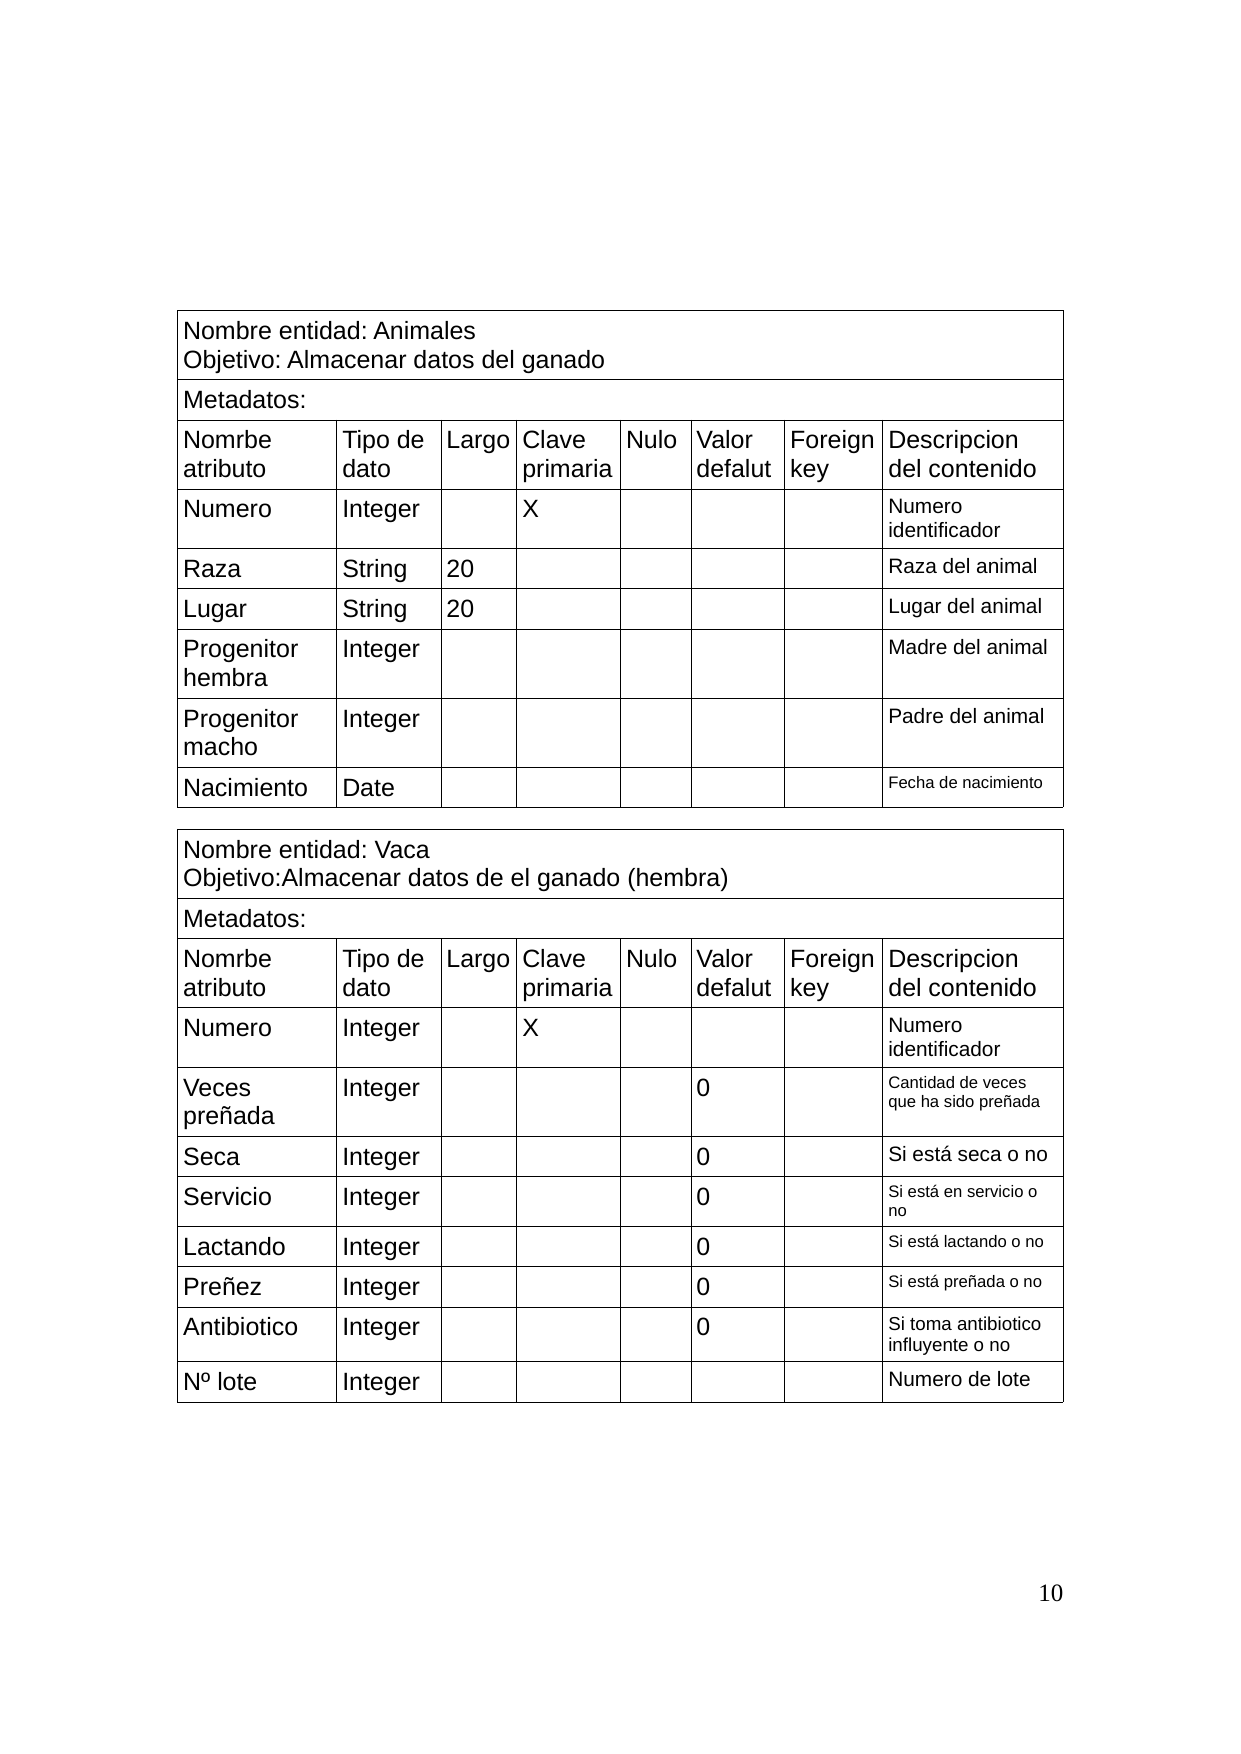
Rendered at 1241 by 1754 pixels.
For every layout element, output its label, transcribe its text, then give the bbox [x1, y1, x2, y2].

table_cell [785, 1177, 882, 1226]
table_cell [517, 1227, 620, 1266]
table_cell Lugar del animal [883, 589, 1063, 629]
table_cell Lugar [178, 589, 336, 629]
table_cell [621, 1008, 691, 1067]
table_cell [785, 1137, 882, 1176]
table_cell Antibiotico [178, 1308, 336, 1361]
table_cell Nacimiento [178, 768, 336, 807]
table_cell Si está seca o no [883, 1137, 1063, 1176]
table_cell Preñez [178, 1267, 336, 1307]
table_cell [517, 768, 620, 807]
table_cell Numero identificador [883, 1008, 1063, 1067]
table_cell [692, 630, 784, 698]
table_cell Raza [178, 549, 336, 588]
table_cell [785, 699, 882, 767]
table_cell Nomrbe atributo [178, 939, 336, 1007]
table_cell Integer [337, 1008, 441, 1067]
table_cell [517, 1137, 620, 1176]
table_cell [517, 549, 620, 588]
table_cell Integer [337, 1308, 441, 1361]
table_cell Integer [337, 1227, 441, 1266]
table_cell Tipo de dato [337, 939, 441, 1007]
table_cell Largo [442, 939, 516, 1007]
table_cell [621, 1267, 691, 1307]
table_cell [692, 1008, 784, 1067]
table_cell [442, 1267, 516, 1307]
table_cell Metadatos: [178, 899, 1063, 938]
table_cell [785, 549, 882, 588]
table_cell X [517, 490, 620, 548]
table_cell Padre del animal [883, 699, 1063, 767]
table_cell [517, 1068, 620, 1136]
table_cell [785, 630, 882, 698]
table_cell [692, 549, 784, 588]
table_cell Veces preñada [178, 1068, 336, 1136]
table_cell Integer [337, 1362, 441, 1402]
table_cell Numero de lote [883, 1362, 1063, 1402]
table_cell [442, 1008, 516, 1067]
table_cell [621, 549, 691, 588]
table_cell Numero identificador [883, 490, 1063, 548]
table_cell Integer [337, 490, 441, 548]
table_cell Fecha de nacimiento [883, 768, 1063, 807]
table_cell [692, 1362, 784, 1402]
table_cell Nulo [621, 421, 691, 488]
table_cell [621, 1137, 691, 1176]
table_cell Valor defalut [692, 421, 784, 488]
table_cell [442, 630, 516, 698]
table_cell [621, 1308, 691, 1361]
table_cell [442, 768, 516, 807]
table_cell [785, 1362, 882, 1402]
table_cell Clave primaria [517, 421, 620, 488]
table_cell [442, 490, 516, 548]
table_cell Integer [337, 699, 441, 767]
table_cell [621, 1177, 691, 1226]
table_cell [517, 1362, 620, 1402]
table_cell 0 [692, 1308, 784, 1361]
table_cell Progenitor hembra [178, 630, 336, 698]
table_cell [517, 630, 620, 698]
table_cell Progenitor macho [178, 699, 336, 767]
table_cell Si está preñada o no [883, 1267, 1063, 1307]
table_cell [621, 589, 691, 629]
table_cell 20 [442, 549, 516, 588]
table_cell X [517, 1008, 620, 1067]
table_cell Foreign key [785, 939, 882, 1007]
table_cell Lactando [178, 1227, 336, 1266]
table_cell Tipo de dato [337, 421, 441, 488]
table_cell Descripcion del contenido [883, 939, 1063, 1007]
table_cell Integer [337, 1177, 441, 1226]
table_cell 0 [692, 1267, 784, 1307]
table_cell Si toma antibiotico influyente o no [883, 1308, 1063, 1361]
table_cell Nomrbe atributo [178, 421, 336, 488]
table_cell [621, 630, 691, 698]
table_cell Largo [442, 421, 516, 488]
table_cell [517, 1267, 620, 1307]
table_cell Integer [337, 1068, 441, 1136]
table_cell 20 [442, 589, 516, 629]
table_cell [692, 490, 784, 548]
table_cell [517, 1177, 620, 1226]
table_cell 0 [692, 1177, 784, 1226]
table_header Nombre entidad: Vaca Objetivo:Almacenar datos de el ganado (hembra) [178, 830, 1063, 898]
table_cell Descripcion del contenido [883, 421, 1063, 488]
table_cell [517, 699, 620, 767]
table_cell [621, 1068, 691, 1136]
table_header Nombre entidad: Animales Objetivo: Almacenar datos del ganado [178, 311, 1063, 379]
table_cell Si está lactando o no [883, 1227, 1063, 1266]
table_cell Foreign key [785, 421, 882, 488]
table_cell [442, 1177, 516, 1226]
table_cell [517, 589, 620, 629]
table_cell [785, 1267, 882, 1307]
table_cell Si está en servicio o no [883, 1177, 1063, 1226]
table_cell [442, 1308, 516, 1361]
table_cell [621, 1362, 691, 1402]
table_cell Date [337, 768, 441, 807]
table_cell Nº lote [178, 1362, 336, 1402]
table_cell [442, 1227, 516, 1266]
table_cell 0 [692, 1227, 784, 1266]
table_cell [692, 768, 784, 807]
table_cell Valor defalut [692, 939, 784, 1007]
table_cell Integer [337, 630, 441, 698]
table_cell Clave primaria [517, 939, 620, 1007]
table_cell 0 [692, 1068, 784, 1136]
table_cell Seca [178, 1137, 336, 1176]
table_cell [785, 1308, 882, 1361]
table_cell [517, 1308, 620, 1361]
table_cell Raza del animal [883, 549, 1063, 588]
table_cell [785, 1227, 882, 1266]
table_cell 0 [692, 1137, 784, 1176]
table_cell [442, 1068, 516, 1136]
table_cell String [337, 589, 441, 629]
table_cell [442, 699, 516, 767]
table_cell [785, 1068, 882, 1136]
table_cell [621, 490, 691, 548]
table_cell [621, 768, 691, 807]
table_cell [785, 1008, 882, 1067]
table_cell Numero [178, 490, 336, 548]
table_cell Servicio [178, 1177, 336, 1226]
table_cell [692, 589, 784, 629]
table_cell Madre del animal [883, 630, 1063, 698]
table_cell Metadatos: [178, 380, 1063, 419]
table_cell [785, 768, 882, 807]
table_cell [621, 699, 691, 767]
table_cell [621, 1227, 691, 1266]
table_cell [692, 699, 784, 767]
table_cell Numero [178, 1008, 336, 1067]
table_cell Integer [337, 1267, 441, 1307]
table_cell [785, 589, 882, 629]
table_cell Nulo [621, 939, 691, 1007]
table_cell [442, 1137, 516, 1176]
table_cell Integer [337, 1137, 441, 1176]
table_cell String [337, 549, 441, 588]
table_cell [785, 490, 882, 548]
table_cell Cantidad de veces que ha sido preñada [883, 1068, 1063, 1136]
table_cell [442, 1362, 516, 1402]
